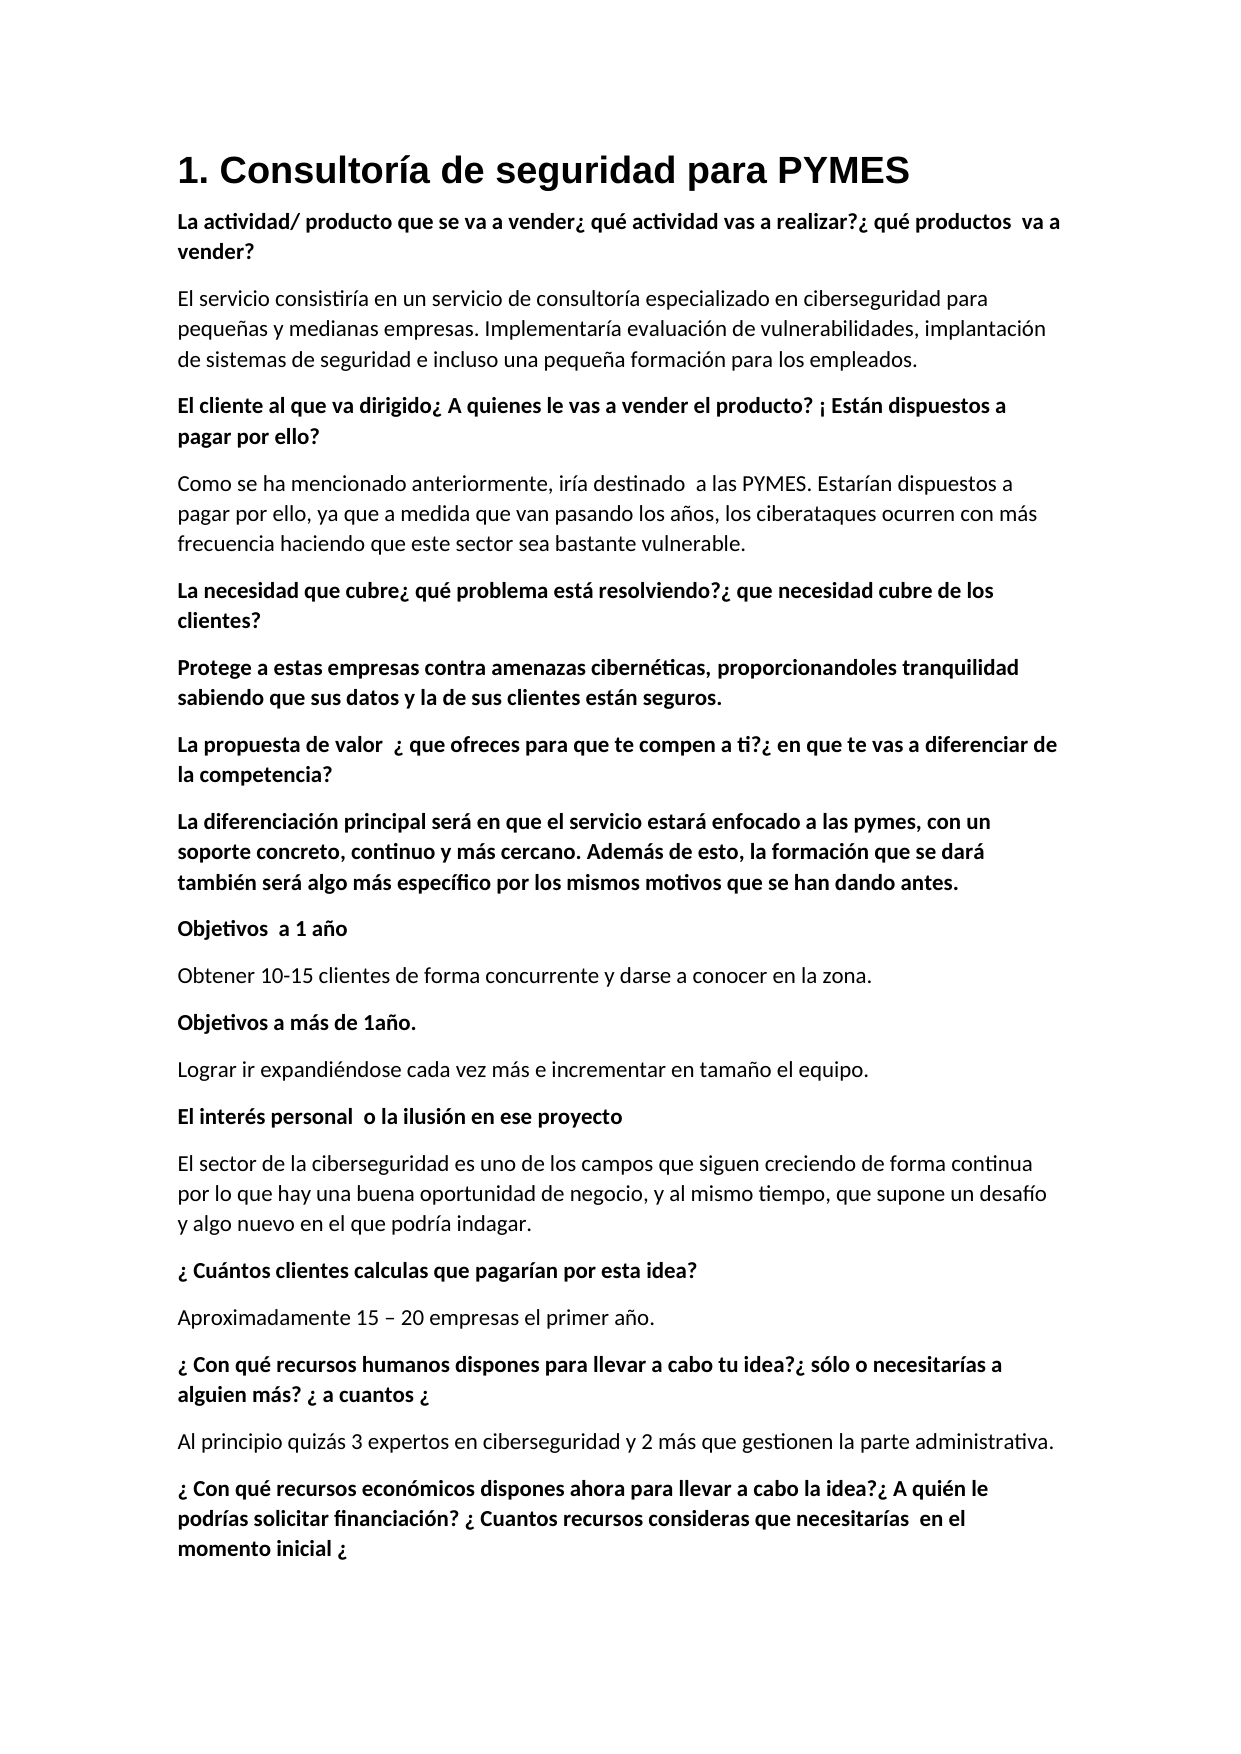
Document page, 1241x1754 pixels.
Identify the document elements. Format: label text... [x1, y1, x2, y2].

list Lograr ir expandiéndose cada vez más e incrementar en tamaño el equipo. [177, 1055, 1063, 1083]
list Aproximadamente 15 – 20 empresas el primer año. [177, 1303, 1063, 1331]
list Objetivos a 1 año [177, 914, 1063, 942]
list El sector de la ciberseguridad es uno de los campos que siguen creciendo de forma continua por lo que hay una buena oportunidad de negocio, y al mismo tiempo, que supone un desafío y algo nuevo en el que podría indagar. [177, 1149, 1063, 1237]
list La necesidad que cubre¿ qué problema está resolviendo?¿ que necesidad cubre de los clientes? [177, 576, 1063, 634]
list ¿ Cuántos clientes calculas que pagarían por esta idea? [177, 1256, 1063, 1284]
list ¿ Con qué recursos humanos dispones para llevar a cabo tu idea?¿ sólo o necesitarías a alguien más? ¿ a cuantos ¿ [177, 1350, 1063, 1408]
list La actividad/ producto que se va a vender¿ qué actividad vas a realizar?¿ qué productos va a vender? [177, 207, 1063, 265]
list El interés personal o la ilusión en ese proyecto [177, 1102, 1063, 1130]
list Objetivos a más de 1año. [177, 1008, 1063, 1036]
list La propuesta de valor ¿ que ofreces para que te compen a ti?¿ en que te vas a diferenciar de la competencia? [177, 730, 1063, 788]
list El servicio consistiría en un servicio de consultoría especializado en ciberseguridad para pequeñas y medianas empresas. Implementaría evaluación de vulnerabilidades, implantación de sistemas de seguridad e incluso una pequeña formación para los empleados. [177, 284, 1063, 373]
text Protege a estas empresas contra amenazas cibernéticas, proporcionandoles tranquilidad sabiendo que sus datos y la de sus clientes están seguros. [177, 653, 1063, 711]
list ¿ Con qué recursos económicos dispones ahora para llevar a cabo la idea?¿ A quién le podrías solicitar financiación? ¿ Cuantos recursos consideras que necesitarías en el momento inicial ¿ [177, 1474, 1063, 1562]
list Al principio quizás 3 expertos en ciberseguridad y 2 más que gestionen la parte administrativa. [177, 1427, 1063, 1455]
text La diferenciación principal será en que el servicio estará enfocado a las pymes, con un soporte concreto, continuo y más cercano. Además de esto, la formación que se dará también será algo más específico por los mismos motivos que se han dando antes. [177, 807, 1063, 896]
list El cliente al que va dirigido¿ A quienes le vas a vender el producto? ¡ Están dispuestos a pagar por ello? [177, 392, 1063, 450]
list Como se ha mencionado anteriormente, iría destinado a las PYMES. Estarían dispuestos a pagar por ello, ya que a medida que van pasando los años, los ciberataques ocurren con más frecuencia haciendo que este sector sea bastante vulnerable. [177, 469, 1063, 557]
list Obtener 10-15 clientes de forma concurrente y darse a conocer en la zona. [177, 961, 1063, 989]
subtitle 1. Consultoría de seguridad para PYMES [177, 148, 1063, 191]
